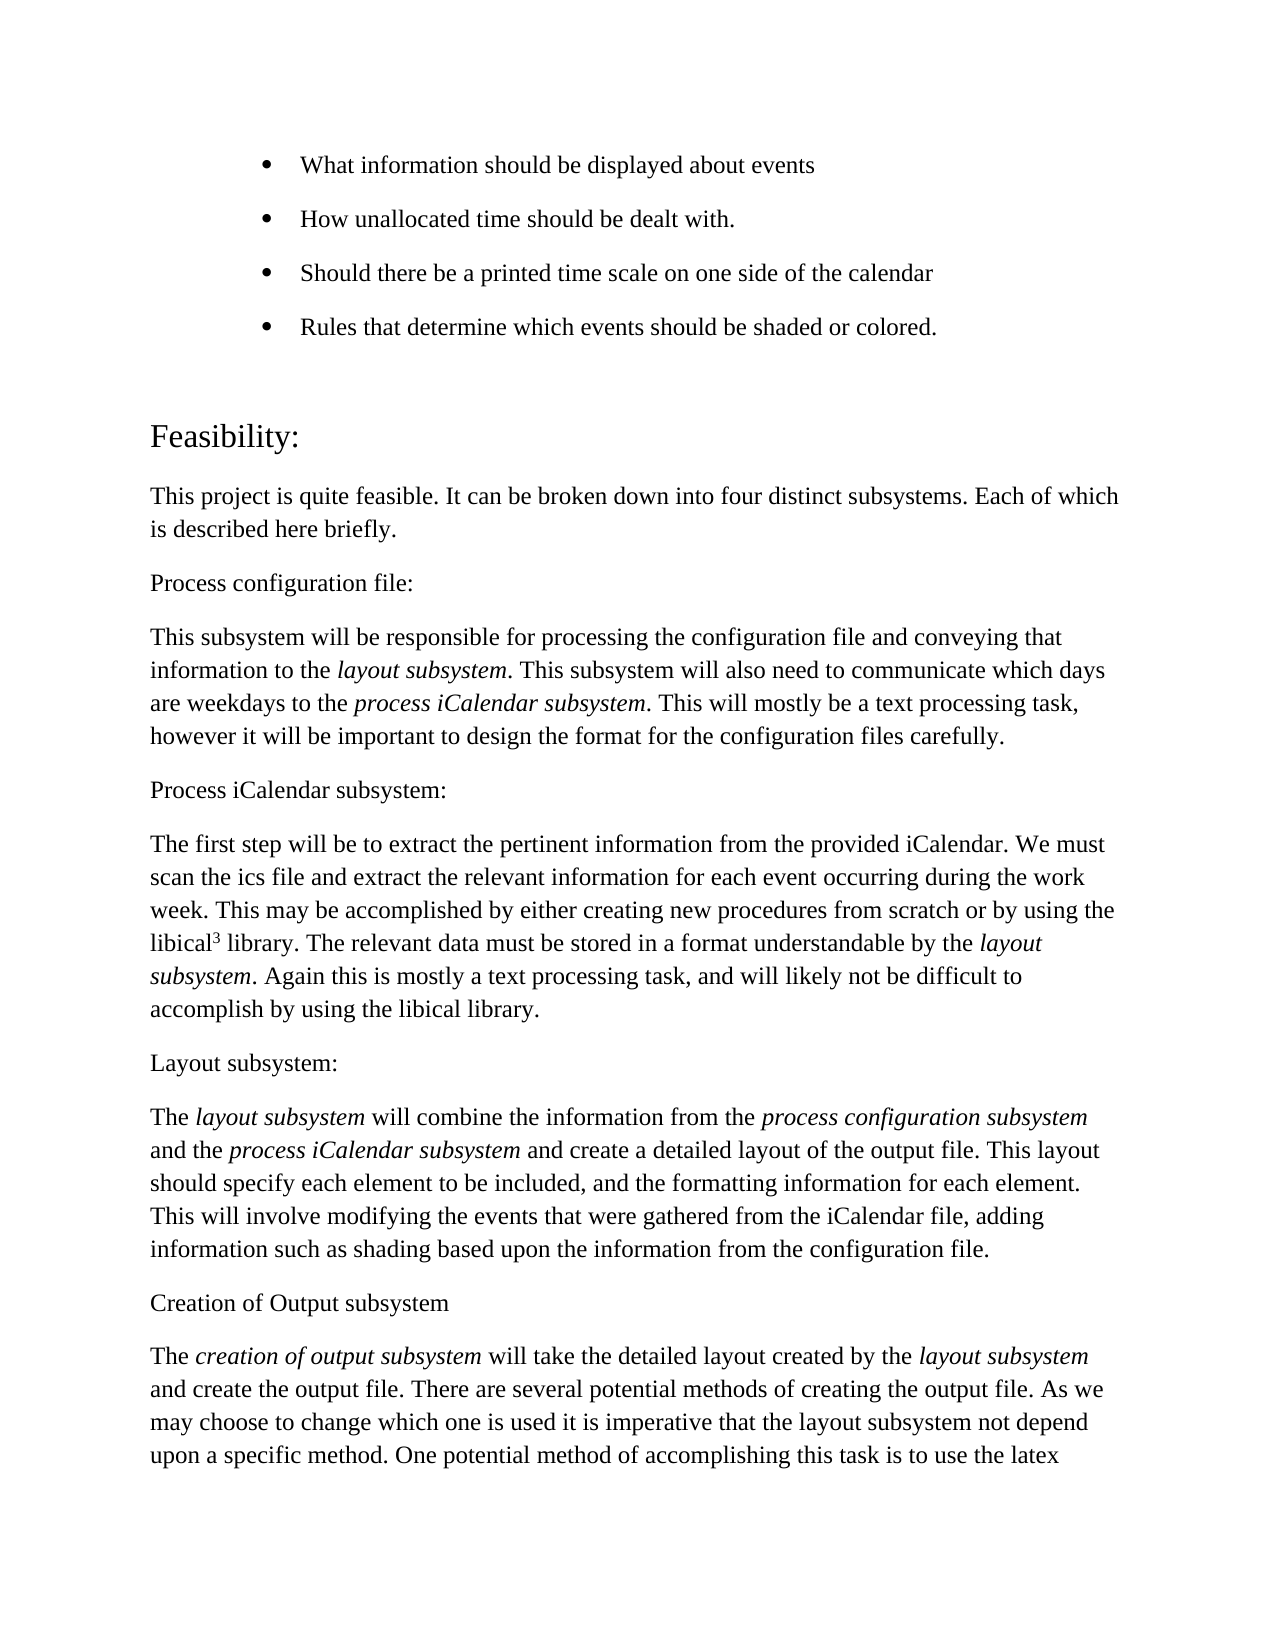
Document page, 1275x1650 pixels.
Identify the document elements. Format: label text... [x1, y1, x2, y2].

text Process configuration file: [150, 568, 1125, 597]
text This subsystem will be responsible for processing the configuration file and conveying that information to the layout subsystem. This subsystem will also need to communicate which days are weekdays to the process iCalendar subsystem. This will mostly be a text processing task, however it will be important to design the format for the configuration files carefully. [150, 622, 1125, 750]
text The layout subsystem will combine the information from the process configuration subsystem and the process iCalendar subsystem and create a detailed layout of the output file. This layout should specify each element to be included, and the formatting information for each element. This will involve modifying the events that were gathered from the iCalendar file, adding information such as shading based upon the information from the configuration file. [150, 1102, 1125, 1262]
text Layout subsystem: [150, 1048, 1125, 1077]
text Creation of Output subsystem [150, 1288, 1125, 1316]
list What information should be displayed about events [262, 150, 1125, 179]
text Feasibility: [150, 416, 1125, 455]
text The first step will be to extract the pertinent information from the provided iCalendar. We must scan the ics file and extract the relevant information for each event occurring during the work week. This may be accomplished by either creating new procedures from scratch or by using the libical library. The relevant data must be stored in a format understandable by the layout subsystem. Again this is mostly a text processing task, and will likely not be difficult to accomplish by using the libical library. [150, 829, 1125, 1023]
text This project is quite feasible. It can be broken down into four distinct subsystems. Each of which is described here briefly. [150, 481, 1125, 543]
list Should there be a printed time scale on one side of the calendar [262, 258, 1125, 286]
list Rules that determine which events should be shaded or colored. [262, 312, 1125, 340]
text Process iCalendar subsystem: [150, 775, 1125, 804]
list How unallocated time should be dealt with. [262, 204, 1125, 233]
text The creation of output subsystem will take the detailed layout created by the layout subsystem and create the output file. There are several potential methods of creating the output file. As we may choose to change which one is used it is imperative that the layout subsystem not depend upon a specific method. One potential method of accomplishing this task is to use the latex [150, 1341, 1125, 1469]
